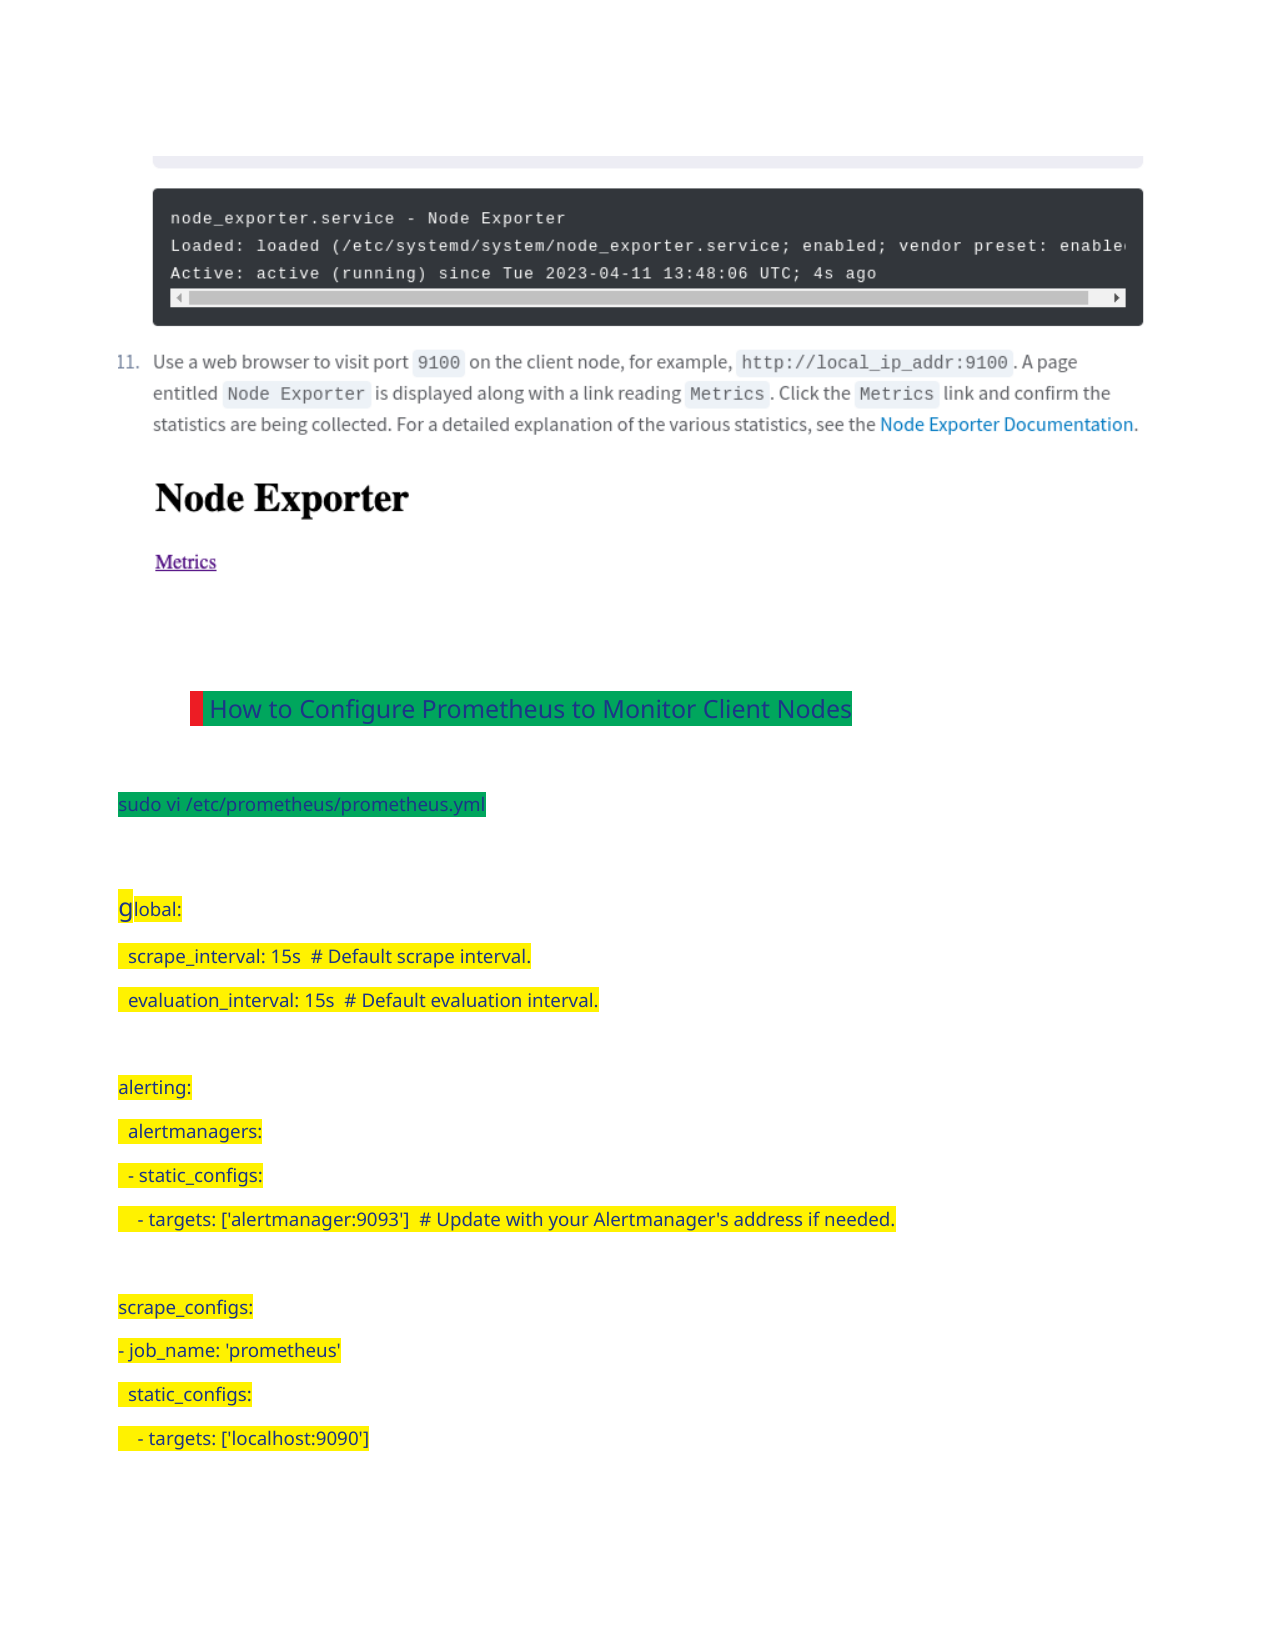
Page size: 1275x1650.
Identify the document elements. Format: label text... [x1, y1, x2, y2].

text alerting: [118, 1075, 1157, 1100]
text scrape_configs: [118, 1294, 1157, 1319]
text evaluation_interval: 15s # Default evaluation interval. [118, 987, 1157, 1012]
text - static_configs: [118, 1162, 1157, 1188]
text - targets: ['alertmanager:9093'] # Update with your Alertmanager's address if needed. [118, 1206, 1157, 1232]
text - job_name: 'prometheus' [118, 1338, 1157, 1363]
subtitle How to Configure Prometheus to Monitor Client Nodes [118, 691, 1157, 726]
picture [118, 156, 1157, 630]
text sudo vi /etc/prometheus/prometheus.yml [118, 792, 1157, 817]
text alertmanagers: [118, 1118, 1157, 1144]
text global: [118, 889, 1157, 923]
text - targets: ['localhost:9090'] [118, 1426, 1157, 1451]
text scrape_interval: 15s # Default scrape interval. [118, 943, 1157, 969]
text static_configs: [118, 1382, 1157, 1407]
